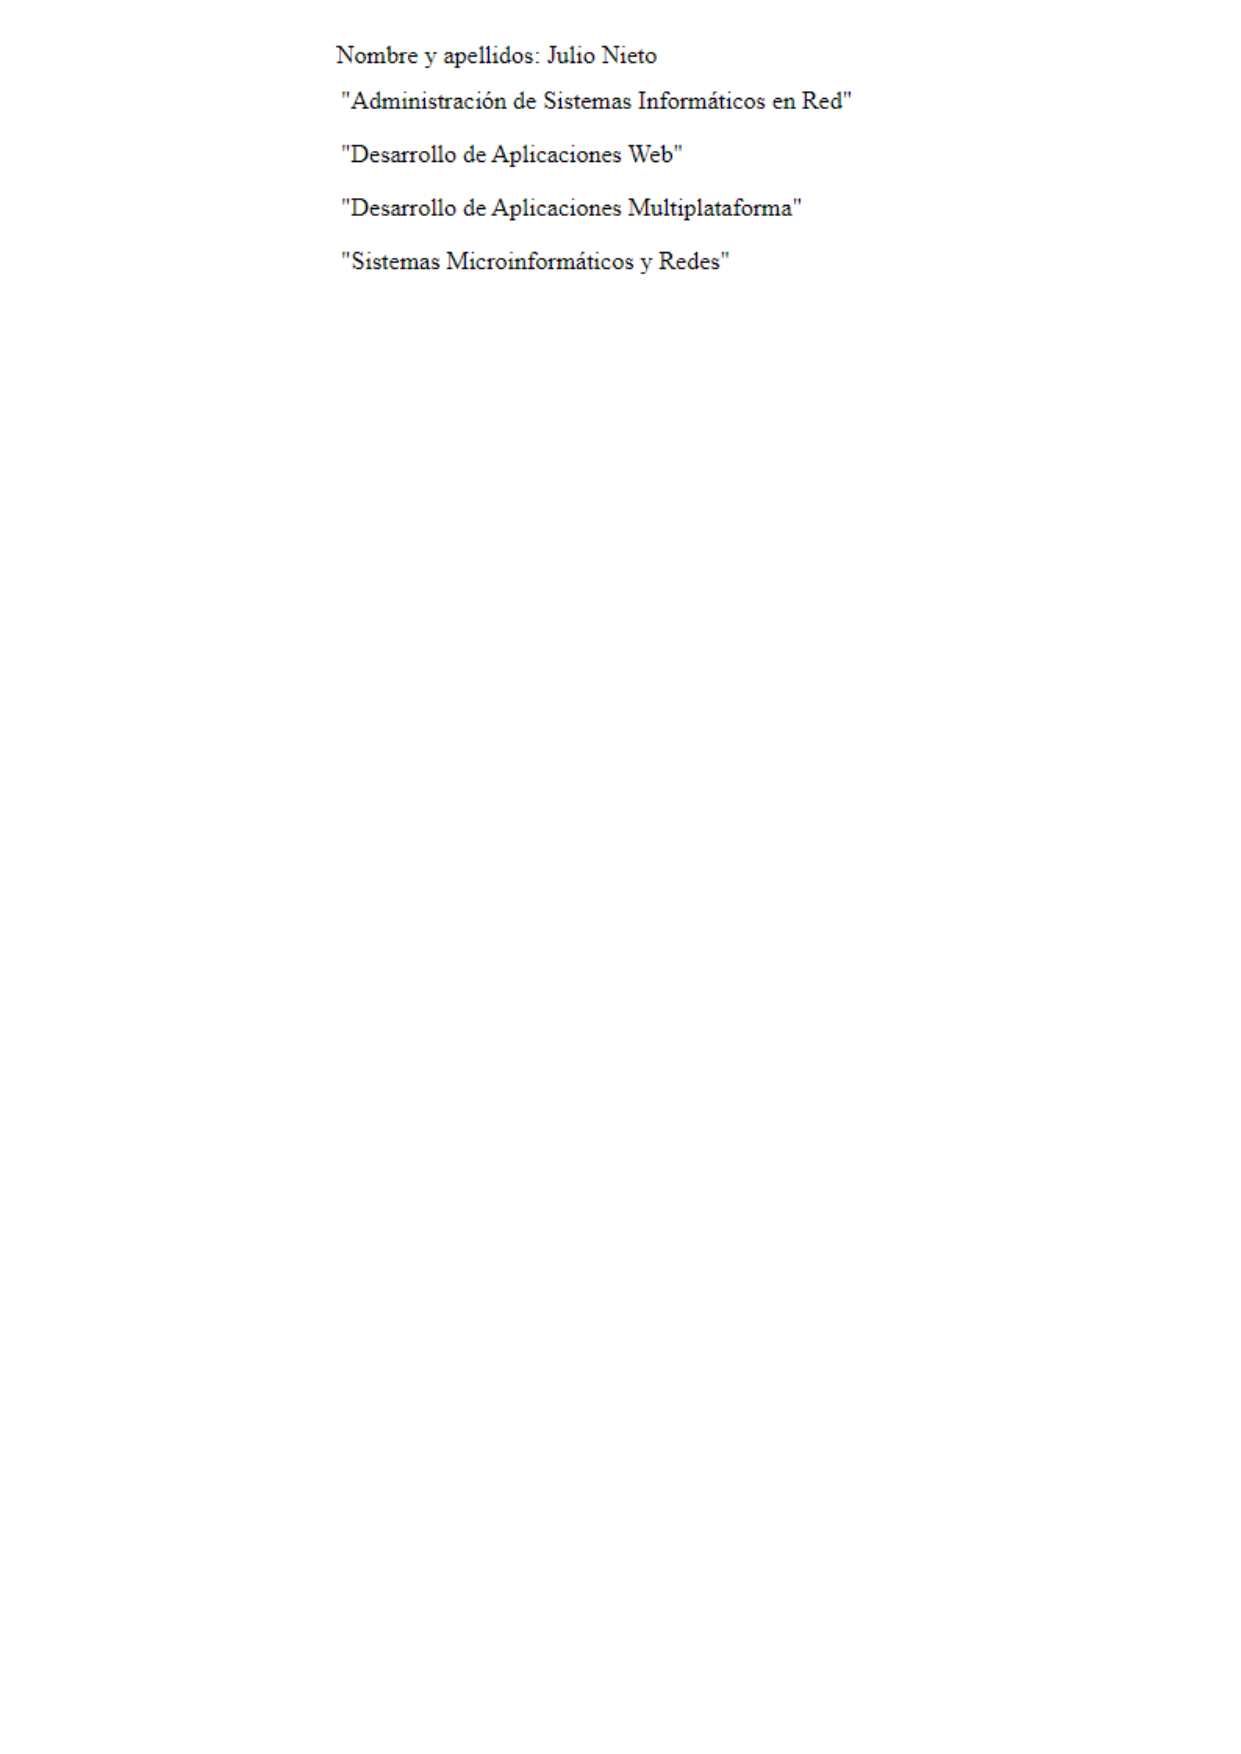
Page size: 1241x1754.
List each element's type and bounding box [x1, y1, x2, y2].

picture [324, 32, 882, 293]
